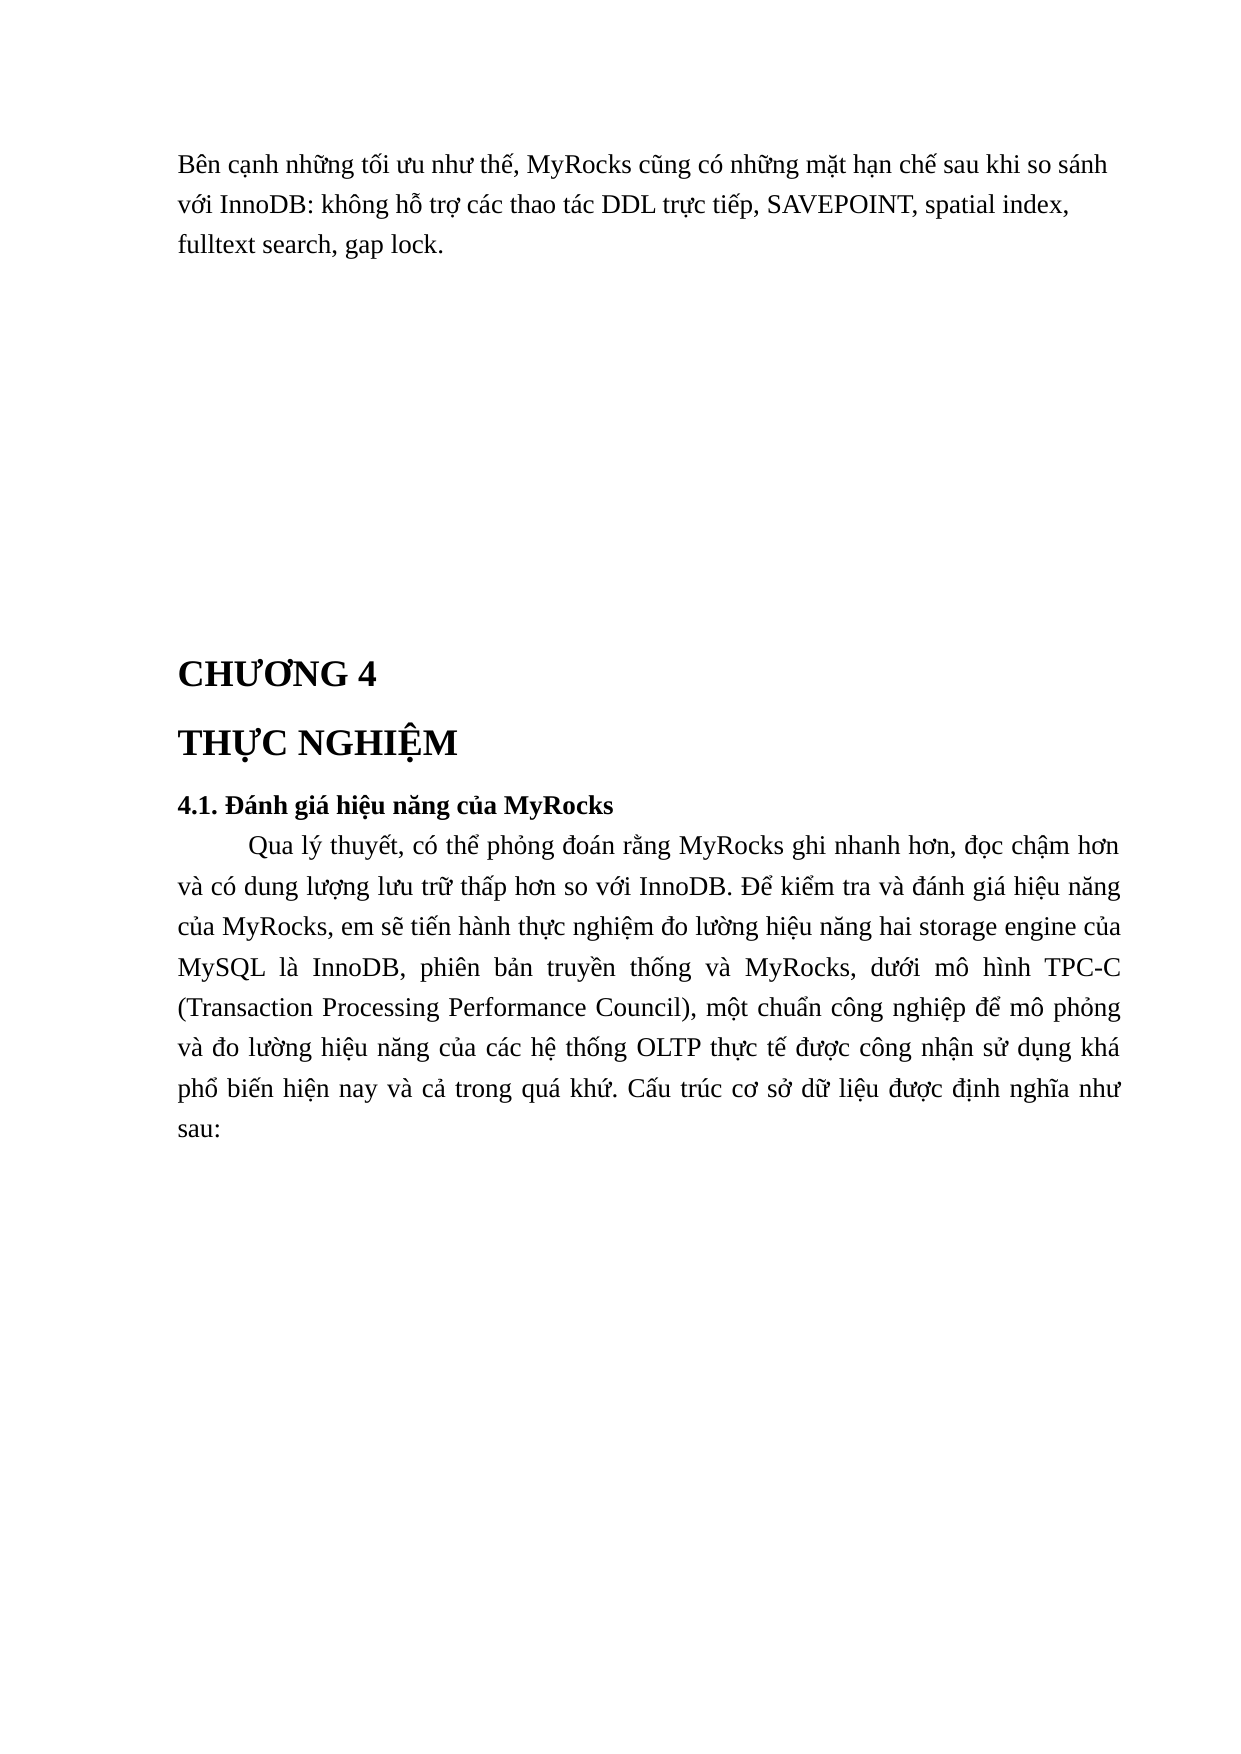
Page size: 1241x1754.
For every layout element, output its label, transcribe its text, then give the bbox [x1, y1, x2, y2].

subtitle 4.1. Đánh giá hiệu năng của MyRocks [177, 789, 1122, 820]
subtitle CHƯƠNG 4 [177, 652, 1122, 695]
text Bên cạnh những tối ưu như thế, MyRocks cũng có những mặt hạn chế sau khi so sánh với InnoDB: không hỗ trợ các thao tác DDL trực tiếp, SAVEPOINT, spatial index, fulltext search, gap lock. [177, 148, 1122, 260]
text Qua lý thuyết, có thể phỏng đoán rằng MyRocks ghi nhanh hơn, đọc chậm hơn và có dung lượng lưu trữ thấp hơn so với InnoDB. Để kiểm tra và đánh giá hiệu năng của MyRocks, em sẽ tiến hành thực nghiệm đo lường hiệu năng hai storage engine của MySQL là InnoDB, phiên bản truyền thống và MyRocks, dưới mô hình TPC-C (Transaction Processing Performance Council), một chuẩn công nghiệp để mô phỏng và đo lường hiệu năng của các hệ thống OLTP thực tế được công nhận sử dụng khá phổ biến hiện nay và cả trong quá khứ. Cấu trúc cơ sở dữ liệu được định nghĩa như sau: [177, 829, 1122, 1143]
subtitle THỰC NGHIỆM [177, 720, 1122, 763]
